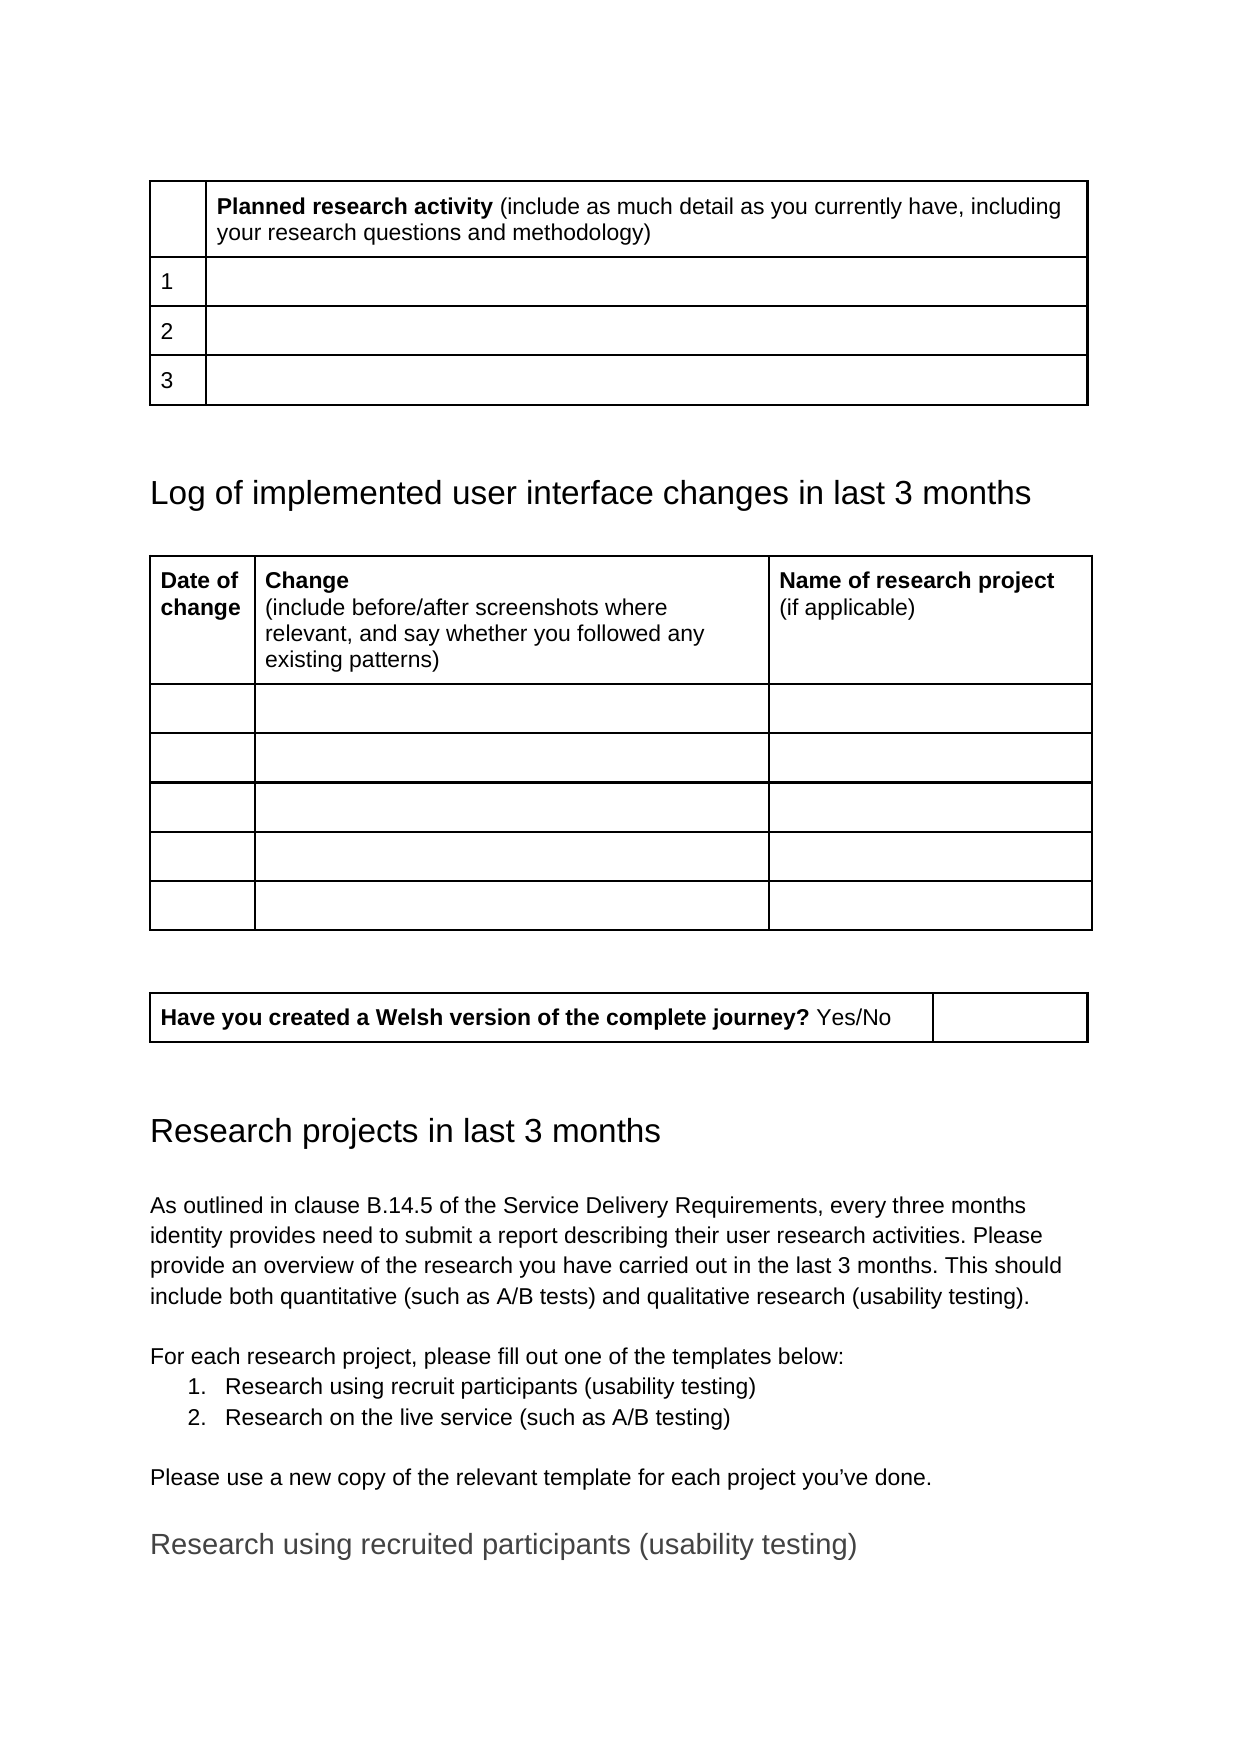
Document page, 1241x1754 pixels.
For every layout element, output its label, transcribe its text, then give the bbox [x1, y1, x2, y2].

table_header Name of research project (if applicable) [770, 557, 1091, 683]
table_cell 3 [151, 356, 205, 404]
table_cell [256, 833, 768, 880]
table_cell [151, 784, 254, 831]
table_cell [151, 882, 254, 929]
table_cell [151, 833, 254, 880]
table_header Have you created a Welsh version of the complete journey? Yes/No [151, 994, 932, 1041]
subtitle Log of implemented user interface changes in last 3 months [150, 473, 1090, 512]
table_cell [207, 258, 1086, 305]
text Please use a new copy of the relevant template for each project you’ve done. [150, 1464, 1090, 1490]
table_cell [256, 685, 768, 732]
table_cell [256, 734, 768, 781]
table_cell [256, 882, 768, 929]
table_cell [151, 734, 254, 781]
table_header Change (include before/after screenshots where relevant, and say whether you followed any existing patterns) [256, 557, 768, 683]
table_cell [151, 685, 254, 732]
table_cell [207, 307, 1086, 354]
table_cell 1 [151, 258, 205, 305]
table_cell [770, 882, 1091, 929]
table_header Planned research activity (include as much detail as you currently have, including your research questions and methodology) [207, 182, 1086, 256]
text As outlined in clause B.14.5 of the Service Delivery Requirements, every three months identity provides need to submit a report describing their user research activities. Please provide an overview of the research you have carried out in the last 3 months. This should include both quantitative (such as A/B tests) and qualitative research (usability testing). [150, 1192, 1090, 1309]
table_cell [770, 833, 1091, 880]
list Research using recruit participants (usability testing) [187, 1373, 1090, 1399]
subtitle Research using recruited participants (usability testing) [150, 1527, 1090, 1561]
table_cell [770, 734, 1091, 781]
table_header [934, 994, 1086, 1041]
table_header [151, 182, 205, 256]
table_cell [256, 784, 768, 831]
list Research on the live service (such as A/B testing) [187, 1403, 1090, 1430]
table_header Date of change [151, 557, 254, 683]
table_cell [770, 784, 1091, 831]
text For each research project, please fill out one of the templates below: [150, 1343, 1090, 1369]
table_cell [770, 685, 1091, 732]
table_cell 2 [151, 307, 205, 354]
subtitle Research projects in last 3 months [150, 1111, 1090, 1149]
table_cell [207, 356, 1086, 404]
